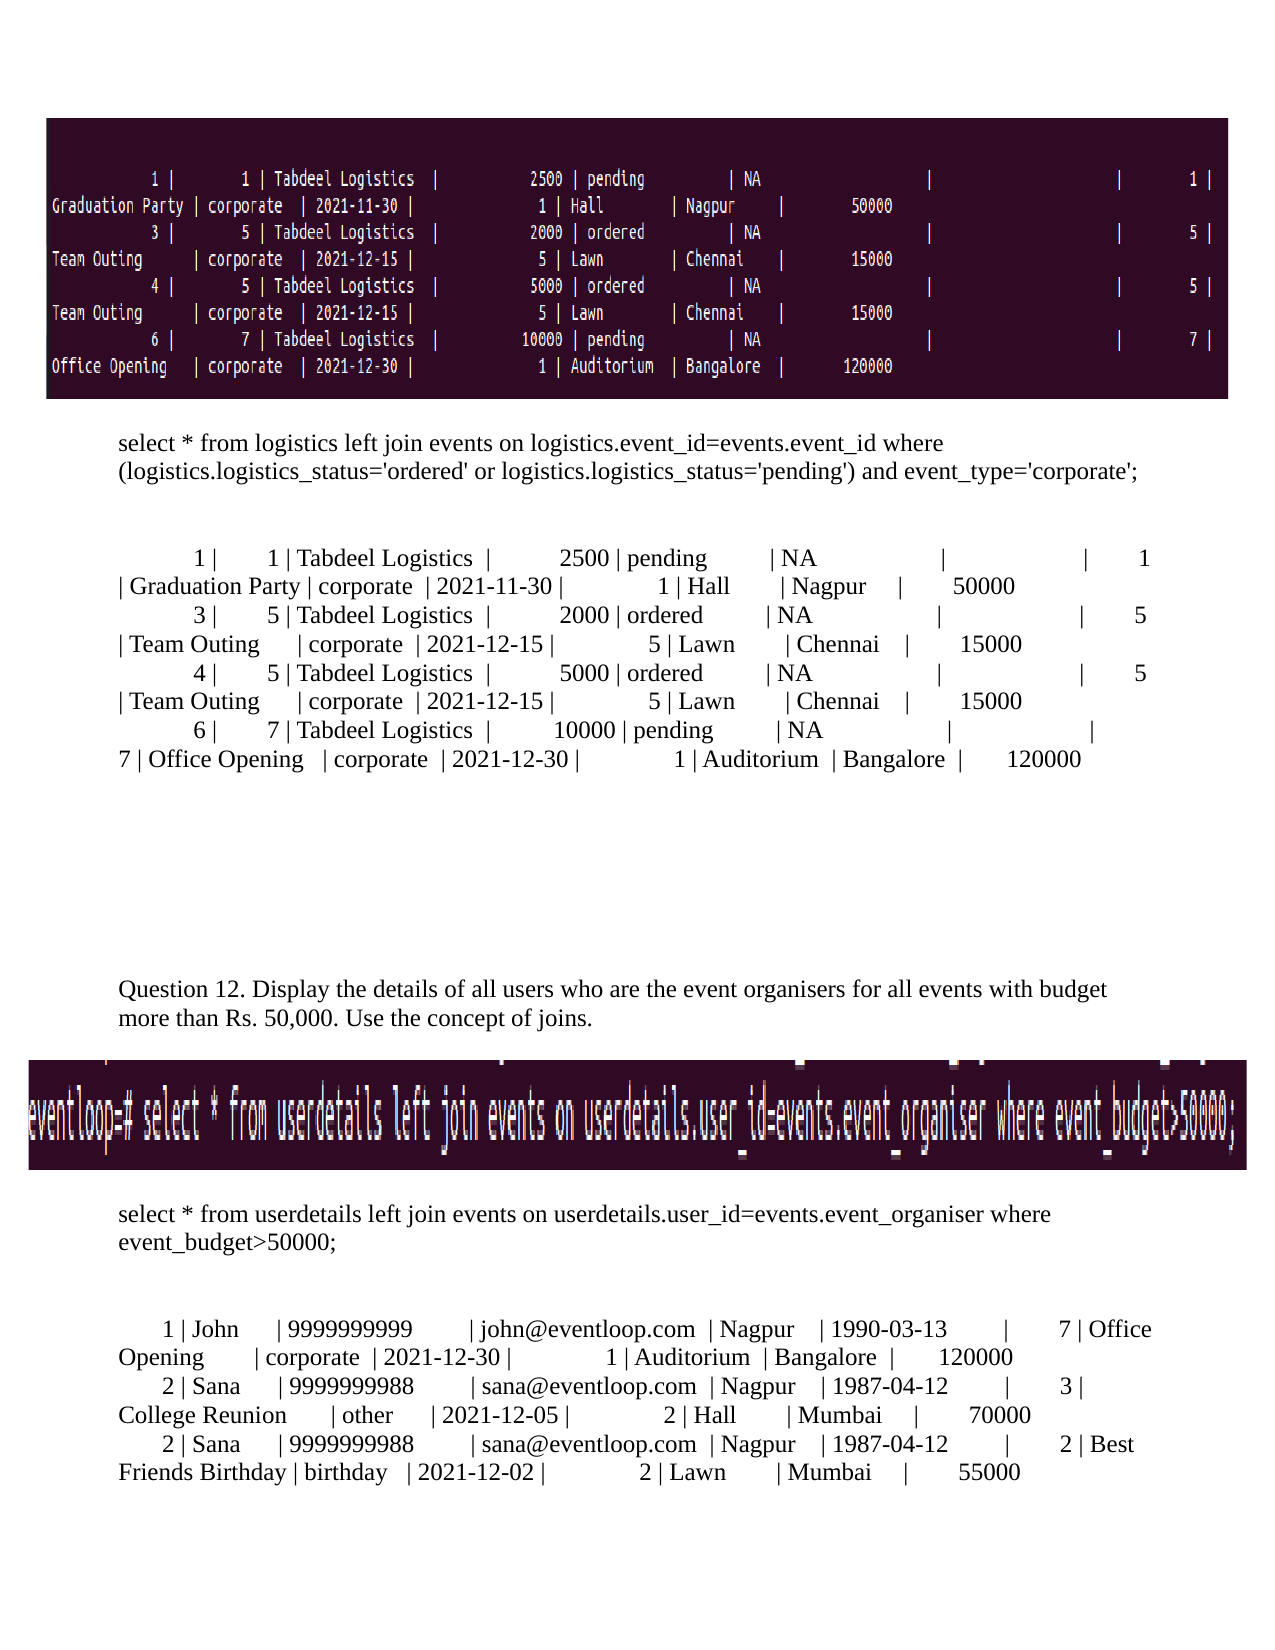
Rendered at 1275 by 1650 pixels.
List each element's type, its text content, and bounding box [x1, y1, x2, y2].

text 1 | 1 | Tabdeel Logistics | 2500 | pending | NA | | 1 | Graduation Party | corporate | 2021-11-30 | 1 | Hall | Nagpur | 50000 [118, 543, 1157, 600]
text Question 12. Display the details of all users who are the event organisers for all events with budget [118, 974, 1157, 1003]
text 2 | Sana | 9999999988 | sana@eventloop.com | Nagpur | 1987-04-12 | 2 | Best Friends Birthday | birthday | 2021-12-02 | 2 | Lawn | Mumbai | 55000 [118, 1429, 1157, 1486]
text select * from logistics left join events on logistics.event_id=events.event_id where (logistics.logistics_status='ordered' or logistics.logistics_status='pending') and event_type='corporate'; [118, 428, 1157, 485]
text select * from userdetails left join events on userdetails.user_id=events.event_organiser where event_budget>50000; [118, 1199, 1157, 1256]
text 3 | 5 | Tabdeel Logistics | 2000 | ordered | NA | | 5 | Team Outing | corporate | 2021-12-15 | 5 | Lawn | Chennai | 15000 [118, 600, 1157, 658]
text more than Rs. 50,000. Use the concept of joins. [118, 1003, 1157, 1031]
text 4 | 5 | Tabdeel Logistics | 5000 | ordered | NA | | 5 | Team Outing | corporate | 2021-12-15 | 5 | Lawn | Chennai | 15000 [118, 658, 1157, 715]
picture [46, 118, 1229, 399]
text 1 | John | 9999999999 | john@eventloop.com | Nagpur | 1990-03-13 | 7 | Office Opening | corporate | 2021-12-30 | 1 | Auditorium | Bangalore | 120000 [118, 1314, 1157, 1371]
text 2 | Sana | 9999999988 | sana@eventloop.com | Nagpur | 1987-04-12 | 3 | College Reunion | other | 2021-12-05 | 2 | Hall | Mumbai | 70000 [118, 1371, 1157, 1429]
picture [28, 1060, 1247, 1170]
text 6 | 7 | Tabdeel Logistics | 10000 | pending | NA | | 7 | Office Opening | corporate | 2021-12-30 | 1 | Auditorium | Bangalore | 120000 [118, 715, 1157, 773]
